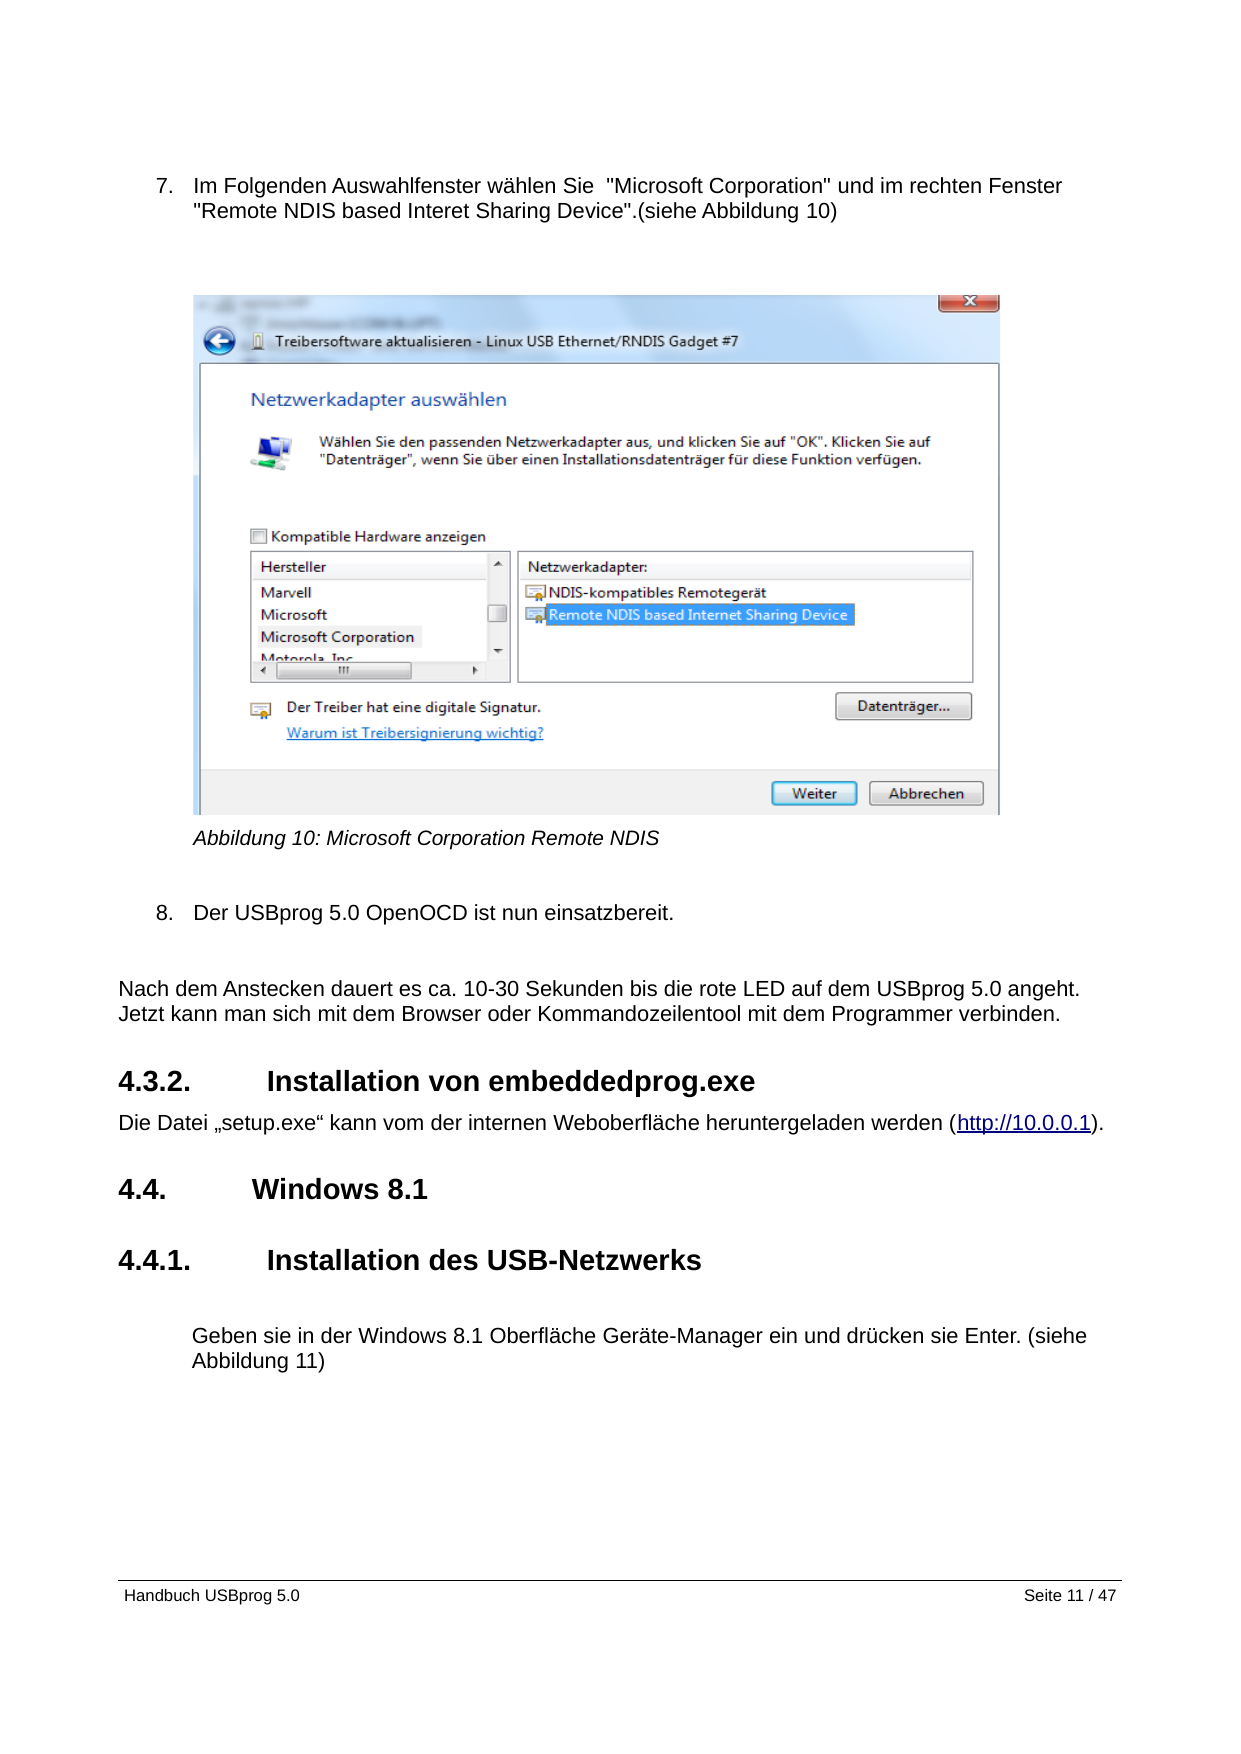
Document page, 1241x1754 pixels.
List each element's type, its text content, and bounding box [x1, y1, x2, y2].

text Nach dem Anstecken dauert es ca. 10-30 Sekunden bis die rote LED auf dem USBprog 5.0 angeht. Jetzt kann man sich mit dem Browser oder Kommandozeilentool mit dem Programmer verbinden. [118, 976, 1122, 1026]
text Die Datei „setup.exe“ kann vom der internen Weboberfläche heruntergeladen werden (http://10.0.0.1). [118, 1110, 1122, 1135]
picture [193, 295, 1001, 815]
text Geben sie in der Windows 8.1 Oberfläche Geräte-Manager ein und drücken sie Enter. (siehe Abbildung 11) [118, 1323, 1122, 1373]
list Der USBprog 5.0 OpenOCD ist nun einsatzbereit. [156, 900, 1122, 926]
subtitle Installation des USB-Netzwerks [118, 1243, 1122, 1311]
subtitle Installation von embeddedprog.exe [118, 1064, 1122, 1097]
list Abbildung 10: Microsoft Corporation Remote NDIS [193, 295, 1025, 850]
list Im Folgenden Auswahlfenster wählen Sie "Microsoft Corporation" und im rechten Fenster "Remote NDIS based Interet Sharing Device".(siehe Abbildung 10) [156, 173, 1122, 223]
subtitle Windows 8.1 [118, 1172, 1122, 1206]
